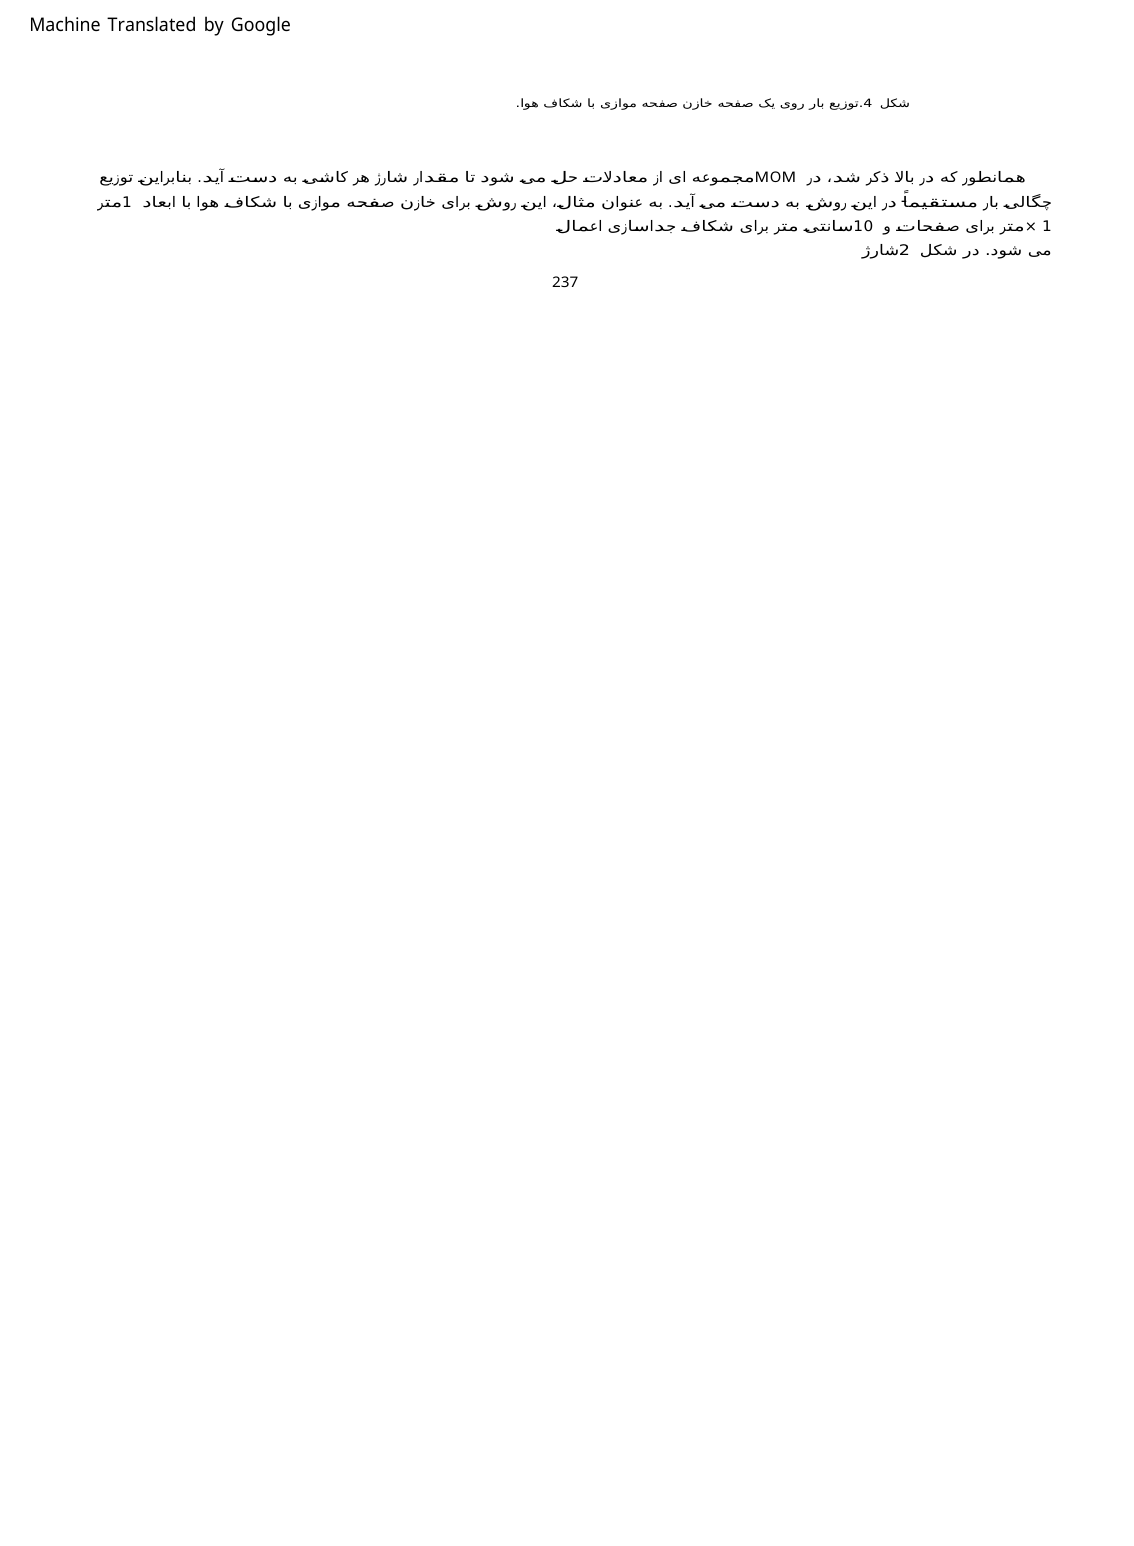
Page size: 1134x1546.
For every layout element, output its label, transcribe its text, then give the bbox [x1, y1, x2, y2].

text ﺷﮑﻞ 4.ﺗﻮزﯾﻊ ﺑﺎر روی ﯾﮏ ﺻﻔﺤﻪ ﺧﺎزن ﺻﻔﺤﻪ ﻣﻮازی ﺑﺎ ﺷﮑﺎف ﻫﻮا. [515, 96, 1067, 110]
text ﻫﻤﺎﻧﻄﻮر ﮐﻪ در ﺑﺎﻻ ذﮐﺮ ﺷﺪ، در MOMﻣﺠﻤﻮﻋﻪ ای از ﻣﻌﺎدﻻت ﺣﻞ ﻣﯽ ﺷﻮد ﺗﺎ ﻣﻘﺪار ﺷﺎرژ ﻫﺮ ﮐﺎﺷﯽ ﺑﻪ دﺳﺖ آﯾﺪ. ﺑﻨﺎﺑﺮاﯾﻦ ﺗﻮزﯾﻊ ﭼﮕﺎﻟﯽ ﺑﺎر ﻣﺴﺘﻘﯿﻤﺎً در اﯾﻦ روش ﺑﻪ دﺳﺖ ﻣﯽ آﯾﺪ. ﺑﻪ ﻋﻨﻮان ﻣﺜﺎل، اﯾﻦ روش ﺑﺮای ﺧﺎزن ﺻﻔﺤﻪ ﻣﻮازی ﺑﺎ ﺷﮑﺎف ﻫﻮا ﺑﺎ اﺑﻌﺎد 1ﻣﺘﺮ 1 ×ﻣﺘﺮ ﺑﺮای ﺻﻔﺤﺎت و 10ﺳﺎﻧﺘﯽ ﻣﺘﺮ ﺑﺮای ﺷﮑﺎف ﺟﺪاﺳﺎزی اﻋﻤﺎل [79, 163, 1052, 235]
text ﻣﯽ ﺷﻮد. در ﺷﮑﻞ 2ﺷﺎرژ [17, 242, 1052, 259]
text 237 [249, 272, 881, 292]
